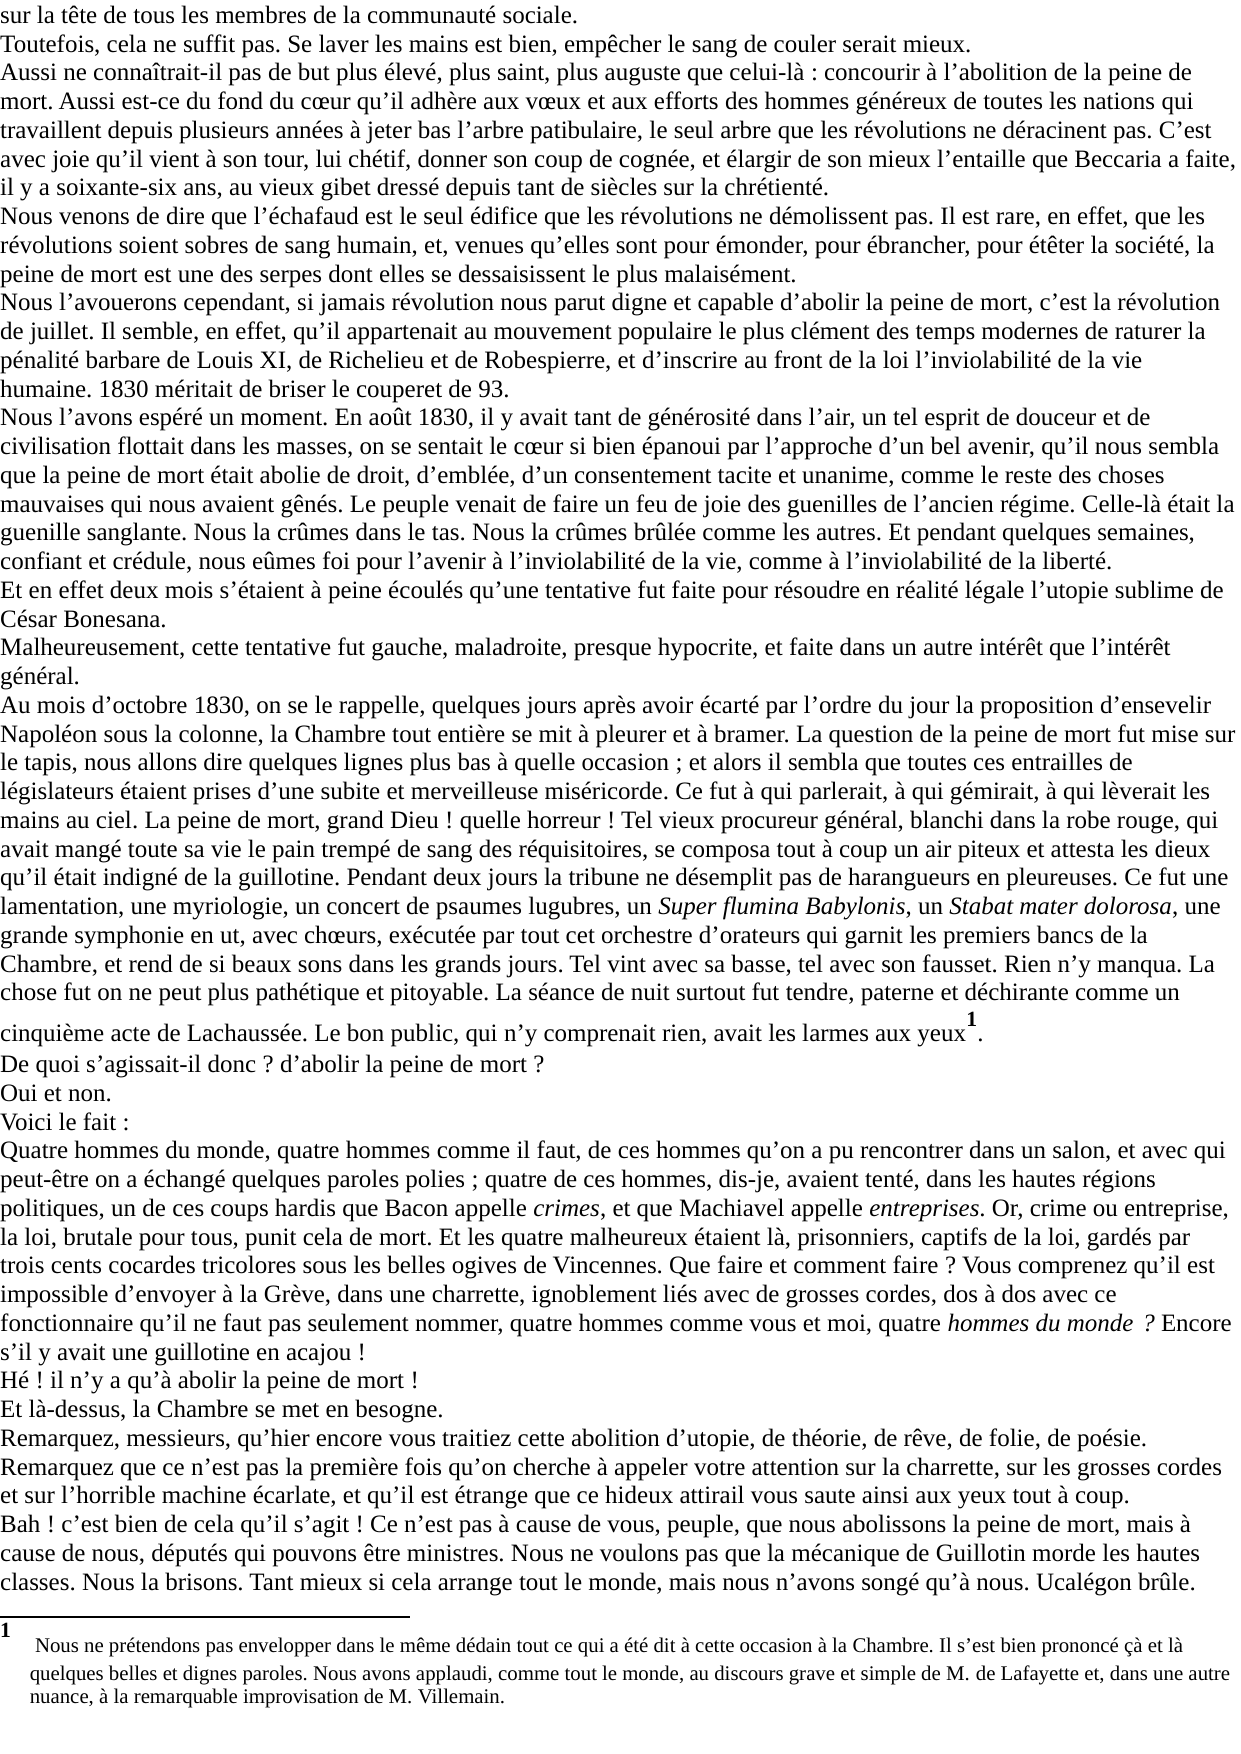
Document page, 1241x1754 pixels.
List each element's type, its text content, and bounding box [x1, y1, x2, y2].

text Toutefois, cela ne suffit pas. Se laver les mains est bien, empêcher le sang de couler serait mieux. [0, 29, 1240, 57]
text Oui et non. [0, 1078, 1240, 1107]
text sur la tête de tous les membres de la communauté sociale. [0, 0, 1240, 29]
text Remarquez, messieurs, qu’hier encore vous traitiez cette abolition d’utopie, de théorie, de rêve, de folie, de poésie. Remarquez que ce n’est pas la première fois qu’on cherche à appeler votre attention sur la charrette, sur les grosses cordes et sur l’horrible machine écarlate, et qu’il est étrange que ce hideux attirail vous saute ainsi aux yeux tout à coup. [0, 1423, 1240, 1509]
text Hé ! il n’y a qu’à abolir la peine de mort ! [0, 1366, 1240, 1394]
text Malheureusement, cette tentative fut gauche, maladroite, presque hypocrite, et faite dans un autre intérêt que l’intérêt général. [0, 632, 1240, 690]
text Aussi ne connaîtrait-il pas de but plus élevé, plus saint, plus auguste que celui-là : concourir à l’abolition de la peine de mort. Aussi est-ce du fond du cœur qu’il adhère aux vœux et aux efforts des hommes généreux de toutes les nations qui travaillent depuis plusieurs années à jeter bas l’arbre patibulaire, le seul arbre que les révolutions ne déracinent pas. C’est avec joie qu’il vient à son tour, lui chétif, donner son coup de cognée, et élargir de son mieux l’entaille que Beccaria a faite, il y a soixante-six ans, au vieux gibet dressé depuis tant de siècles sur la chrétienté. [0, 57, 1240, 201]
text Et en effet deux mois s’étaient à peine écoulés qu’une tentative fut faite pour résoudre en réalité légale l’utopie sublime de César Bonesana. [0, 575, 1240, 632]
text Voici le fait : [0, 1107, 1240, 1136]
text Nous ne prétendons pas envelopper dans le même dédain tout ce qui a été dit à cette occasion à la Chambre. Il s’est bien prononcé çà et là quelques belles et dignes paroles. Nous avons applaudi, comme tout le monde, au discours grave et simple de M. de Lafayette et, dans une autre nuance, à la remarquable improvisation de M. Villemain. [0, 1617, 1240, 1708]
text Quatre hommes du monde, quatre hommes comme il faut, de ces hommes qu’on a pu rencontrer dans un salon, et avec qui peut-être on a échangé quelques paroles polies ; quatre de ces hommes, dis-je, avaient tenté, dans les hautes régions politiques, un de ces coups hardis que Bacon appelle crimes, et que Machiavel appelle entreprises. Or, crime ou entreprise, la loi, brutale pour tous, punit cela de mort. Et les quatre malheureux étaient là, prisonniers, captifs de la loi, gardés par trois cents cocardes tricolores sous les belles ogives de Vincennes. Que faire et comment faire ? Vous comprenez qu’il est impossible d’envoyer à la Grève, dans une charrette, ignoblement liés avec de grosses cordes, dos à dos avec ce fonctionnaire qu’il ne faut pas seulement nommer, quatre hommes comme vous et moi, quatre hommes du monde ? Encore s’il y avait une guillotine en acajou ! [0, 1136, 1240, 1366]
text Nous l’avons espéré un moment. En août 1830, il y avait tant de générosité dans l’air, un tel esprit de douceur et de civilisation flottait dans les masses, on se sentait le cœur si bien épanoui par l’approche d’un bel avenir, qu’il nous sembla que la peine de mort était abolie de droit, d’emblée, d’un consentement tacite et unanime, comme le reste des choses mauvaises qui nous avaient gênés. Le peuple venait de faire un feu de joie des guenilles de l’ancien régime. Celle-là était la guenille sanglante. Nous la crûmes dans le tas. Nous la crûmes brûlée comme les autres. Et pendant quelques semaines, confiant et crédule, nous eûmes foi pour l’avenir à l’inviolabilité de la vie, comme à l’inviolabilité de la liberté. [0, 402, 1240, 575]
text Au mois d’octobre 1830, on se le rappelle, quelques jours après avoir écarté par l’ordre du jour la proposition d’ensevelir Napoléon sous la colonne, la Chambre tout entière se mit à pleurer et à bramer. La question de la peine de mort fut mise sur le tapis, nous allons dire quelques lignes plus bas à quelle occasion ; et alors il sembla que toutes ces entrailles de législateurs étaient prises d’une subite et merveilleuse miséricorde. Ce fut à qui parlerait, à qui gémirait, à qui lèverait les mains au ciel. La peine de mort, grand Dieu ! quelle horreur ! Tel vieux procureur général, blanchi dans la robe rouge, qui avait mangé toute sa vie le pain trempé de sang des réquisitoires, se composa tout à coup un air piteux et attesta les dieux qu’il était indigné de la guillotine. Pendant deux jours la tribune ne désemplit pas de harangueurs en pleureuses. Ce fut une lamentation, une myriologie, un concert de psaumes lugubres, un Super flumina Babylonis, un Stabat mater dolorosa, une grande symphonie en ut, avec chœurs, exécutée par tout cet orchestre d’orateurs qui garnit les premiers bancs de la Chambre, et rend de si beaux sons dans les grands jours. Tel vint avec sa basse, tel avec son fausset. Rien n’y manqua. La chose fut on ne peut plus pathétique et pitoyable. La séance de nuit surtout fut tendre, paterne et déchirante comme un cinquième acte de Lachaussée. Le bon public, qui n’y comprenait rien, avait les larmes aux yeux. [0, 690, 1240, 1049]
text Nous venons de dire que l’échafaud est le seul édifice que les révolutions ne démolissent pas. Il est rare, en effet, que les révolutions soient sobres de sang humain, et, venues qu’elles sont pour émonder, pour ébrancher, pour étêter la société, la peine de mort est une des serpes dont elles se dessaisissent le plus malaisément. [0, 201, 1240, 287]
text Bah ! c’est bien de cela qu’il s’agit ! Ce n’est pas à cause de vous, peuple, que nous abolissons la peine de mort, mais à cause de nous, députés qui pouvons être ministres. Nous ne voulons pas que la mécanique de Guillotin morde les hautes classes. Nous la brisons. Tant mieux si cela arrange tout le monde, mais nous n’avons songé qu’à nous. Ucalégon brûle. [0, 1509, 1240, 1596]
text De quoi s’agissait-il donc ? d’abolir la peine de mort ? [0, 1049, 1240, 1078]
text Nous l’avouerons cependant, si jamais révolution nous parut digne et capable d’abolir la peine de mort, c’est la révolution de juillet. Il semble, en effet, qu’il appartenait au mouvement populaire le plus clément des temps modernes de raturer la pénalité barbare de Louis XI, de Richelieu et de Robespierre, et d’inscrire au front de la loi l’inviolabilité de la vie humaine. 1830 méritait de briser le couperet de 93. [0, 287, 1240, 402]
text Et là-dessus, la Chambre se met en besogne. [0, 1394, 1240, 1423]
